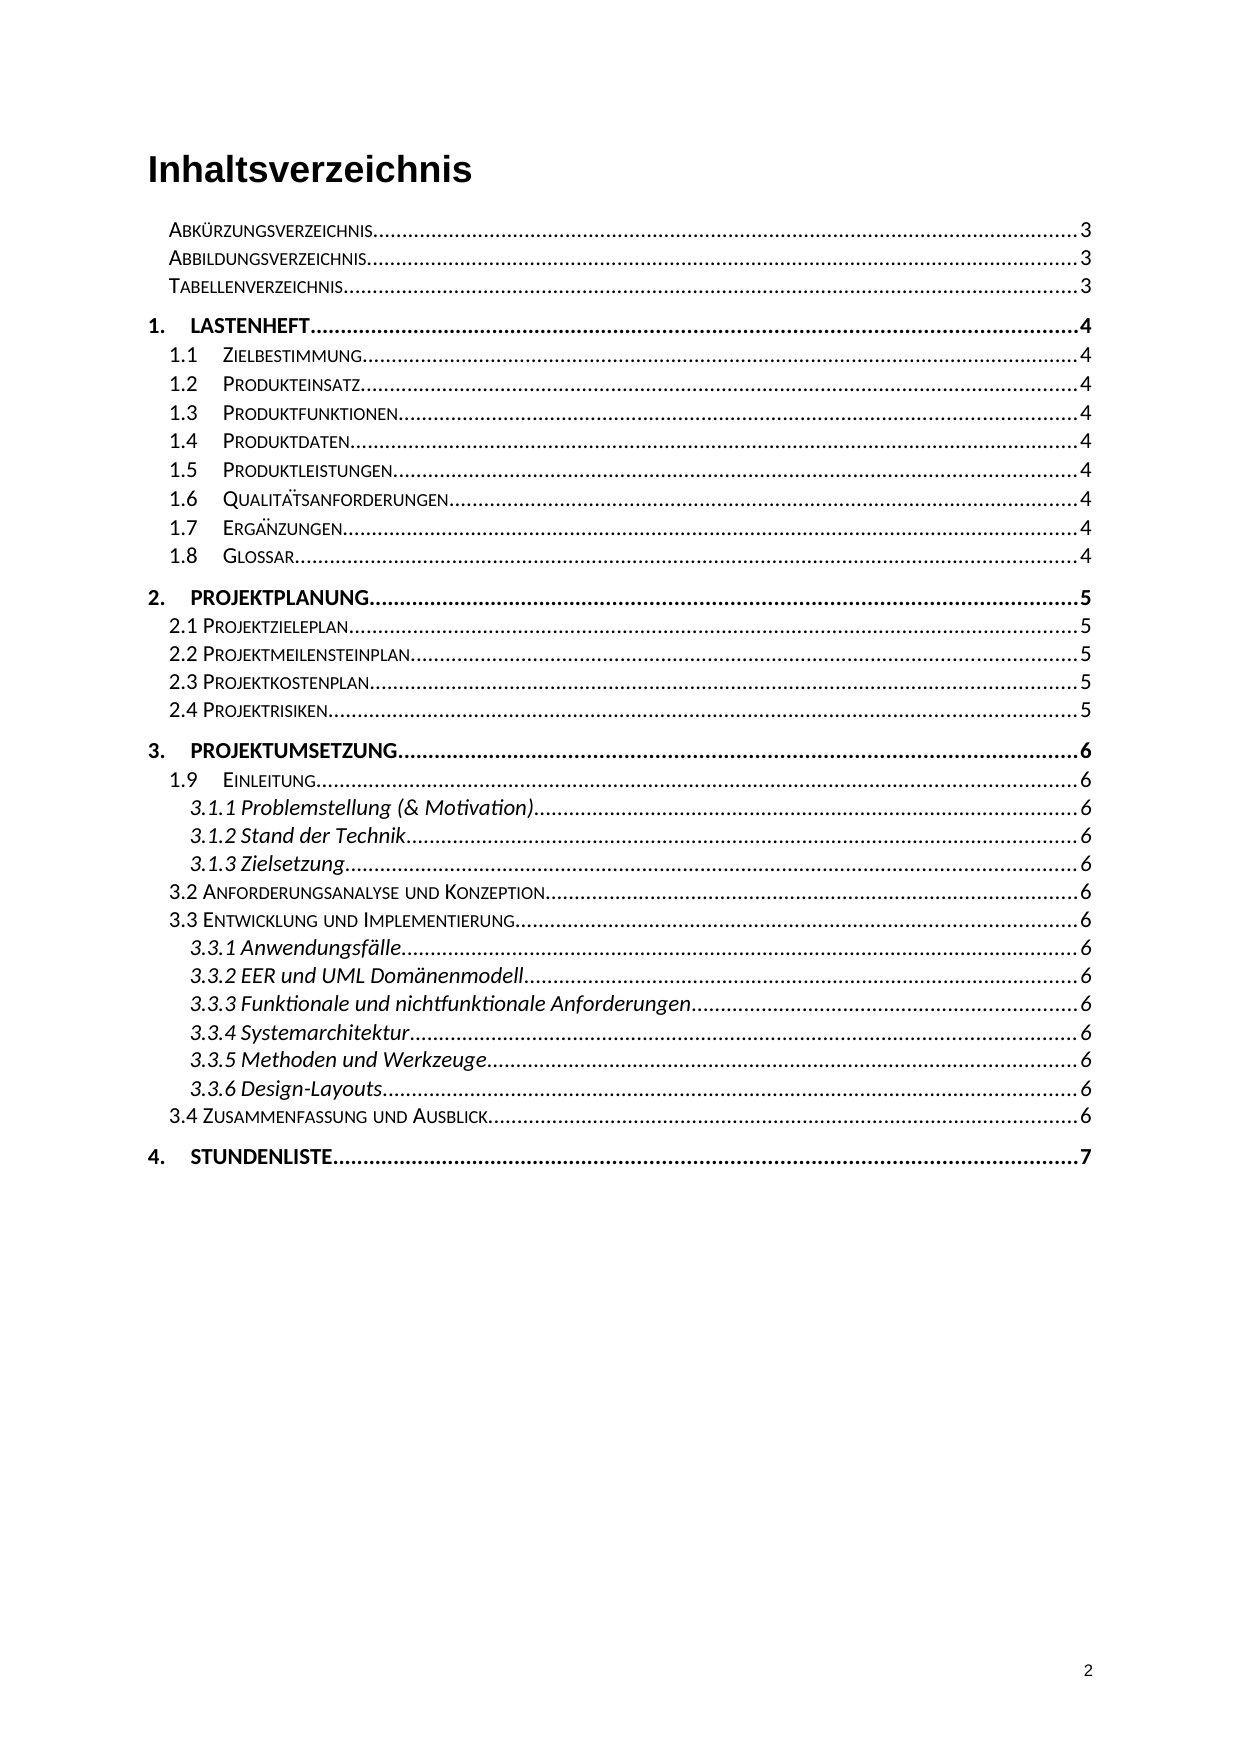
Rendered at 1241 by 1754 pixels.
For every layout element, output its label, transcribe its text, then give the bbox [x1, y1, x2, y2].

text 3. Projektumsetzung 6 [148, 736, 1092, 765]
text 3.3.5 Methoden und Werkzeuge 6 [189, 1046, 1092, 1074]
text Inhaltsverzeichnis [148, 148, 1092, 191]
text Tabellenverzeichnis 3 [168, 271, 1092, 299]
text 3.3.6 Design-Layouts 6 [189, 1074, 1092, 1102]
text 1. Lastenheft 4 [148, 311, 1092, 340]
text 2.1 Projektzieleplan 5 [168, 611, 1092, 639]
text 1.4 Produktdaten 4 [168, 426, 1092, 455]
text 3.1.2 Stand der Technik 6 [189, 821, 1092, 849]
text 3.4 Zusammenfassung und Ausblick 6 [168, 1102, 1092, 1130]
text Abbildungsverzeichnis 3 [168, 243, 1092, 271]
text 2.2 Projektmeilensteinplan 5 [168, 639, 1092, 667]
text 1.2 Produkteinsatz 4 [168, 369, 1092, 398]
text 1.8 Glossar 4 [168, 541, 1092, 570]
text 1.1 Zielbestimmung 4 [168, 340, 1092, 369]
text 1.7 Ergänzungen 4 [168, 513, 1092, 541]
text 1.3 Produktfunktionen 4 [168, 398, 1092, 426]
text 3.3.3 Funktionale und nichtfunktionale Anforderungen 6 [189, 989, 1092, 1018]
text 3.2 Anforderungsanalyse und Konzeption 6 [168, 877, 1092, 906]
text 2.3 Projektkostenplan 5 [168, 667, 1092, 695]
text 1.6 Qualitätsanforderungen 4 [168, 484, 1092, 513]
text 2.4 Projektrisiken 5 [168, 695, 1092, 723]
text 3.3 Entwicklung und Implementierung 6 [168, 906, 1092, 933]
text Abkürzungsverzeichnis 3 [168, 215, 1092, 243]
text 3.3.4 Systemarchitektur 6 [189, 1018, 1092, 1046]
text 3.1.3 Zielsetzung 6 [189, 849, 1092, 877]
text 4. Stundenliste 7 [148, 1142, 1092, 1171]
text 2. Projektplanung 5 [148, 583, 1092, 611]
text 3.3.1 Anwendungsfälle 6 [189, 933, 1092, 962]
text 3.1.1 Problemstellung (& Motivation) 6 [189, 793, 1092, 821]
text 3.3.2 EER und UML Domänenmodell 6 [189, 962, 1092, 989]
text 1.9 Einleitung 6 [168, 765, 1092, 793]
text 1.5 Produktleistungen 4 [168, 455, 1092, 484]
